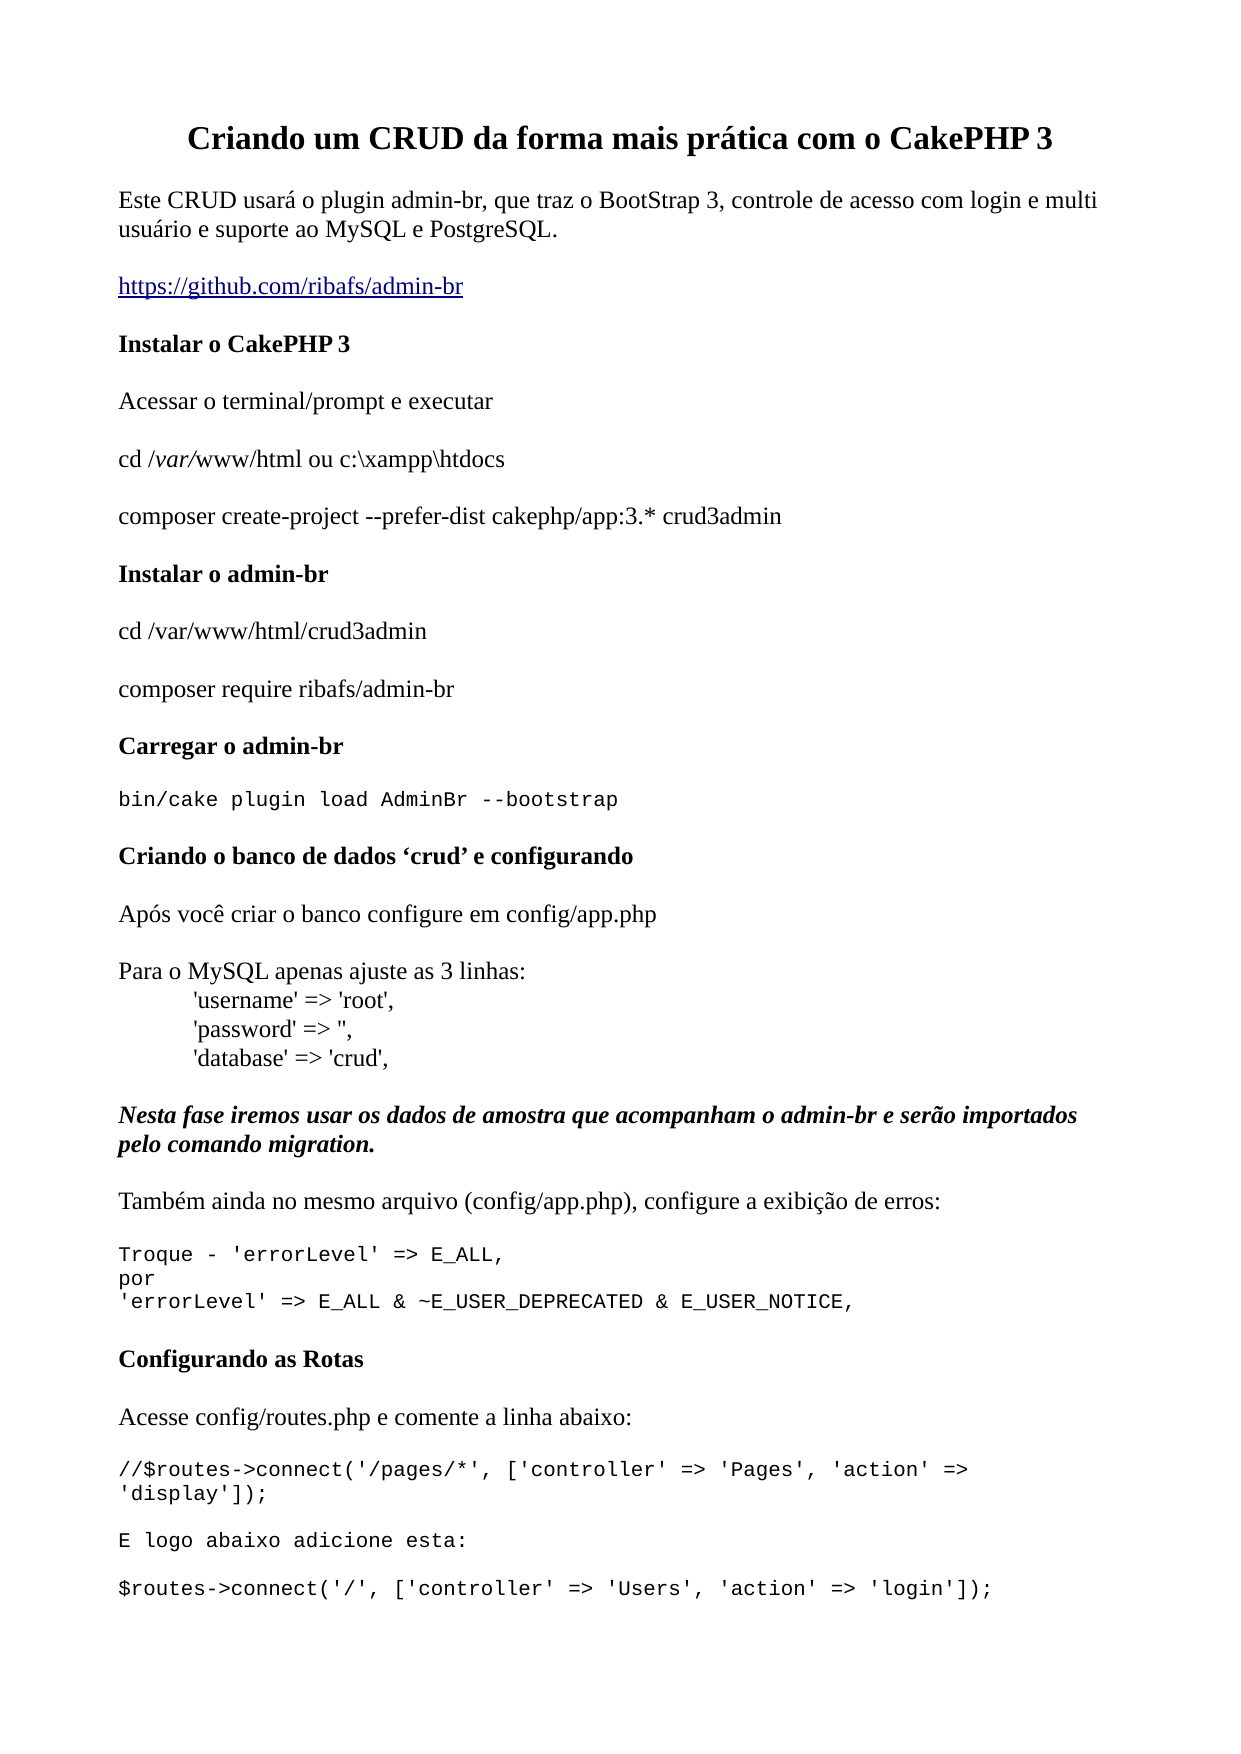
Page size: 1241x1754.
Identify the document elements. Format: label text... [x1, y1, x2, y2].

text Criando um CRUD da forma mais prática com o CakePHP 3 [118, 118, 1122, 156]
text Acesse config/routes.php e comente a linha abaixo: [118, 1402, 1122, 1431]
text cd /var/www/html/crud3admin [118, 616, 1122, 645]
text $routes->connect('/', ['controller' => 'Users', 'action' => 'login']); [118, 1577, 1122, 1601]
text Acessar o terminal/prompt e executar [118, 386, 1122, 415]
text por [118, 1267, 1122, 1291]
text Instalar o admin-br [118, 559, 1122, 588]
text Este CRUD usará o plugin admin-br, que traz o BootStrap 3, controle de acesso com login e multi usuário e suporte ao MySQL e PostgreSQL. [118, 185, 1122, 243]
text E logo abaixo adicione esta: [118, 1530, 1122, 1554]
text Também ainda no mesmo arquivo (config/app.php), configure a exibição de erros: [118, 1186, 1122, 1215]
text composer create-project --prefer-dist cakephp/app:3.* crud3admin [118, 501, 1122, 530]
text bin/cake plugin load AdminBr --bootstrap [118, 789, 1122, 813]
text https://github.com/ribafs/admin-br [118, 271, 1122, 300]
text 'username' => 'root', [118, 985, 1122, 1014]
text Nesta fase iremos usar os dados de amostra que acompanham o admin-br e serão importados pelo comando migration. [118, 1100, 1122, 1158]
text 'database' => 'crud', [118, 1043, 1122, 1071]
text 'password' => '', [118, 1014, 1122, 1043]
text Configurando as Rotas [118, 1344, 1122, 1373]
text cd /var/www/html ou c:\xampp\htdocs [118, 444, 1122, 473]
text composer require ribafs/admin-br [118, 674, 1122, 703]
text Carregar o admin-br [118, 731, 1122, 760]
text Instalar o CakePHP 3 [118, 329, 1122, 358]
text Troque - 'errorLevel' => E_ALL, [118, 1244, 1122, 1267]
text //$routes->connect('/pages/*', ['controller' => 'Pages', 'action' => 'display']); [118, 1459, 1122, 1507]
text 'errorLevel' => E_ALL & ~E_USER_DEPRECATED & E_USER_NOTICE, [118, 1291, 1122, 1315]
text Para o MySQL apenas ajuste as 3 linhas: [118, 956, 1122, 985]
text Após você criar o banco configure em config/app.php [118, 899, 1122, 928]
text Criando o banco de dados ‘crud’ e configurando [118, 841, 1122, 870]
